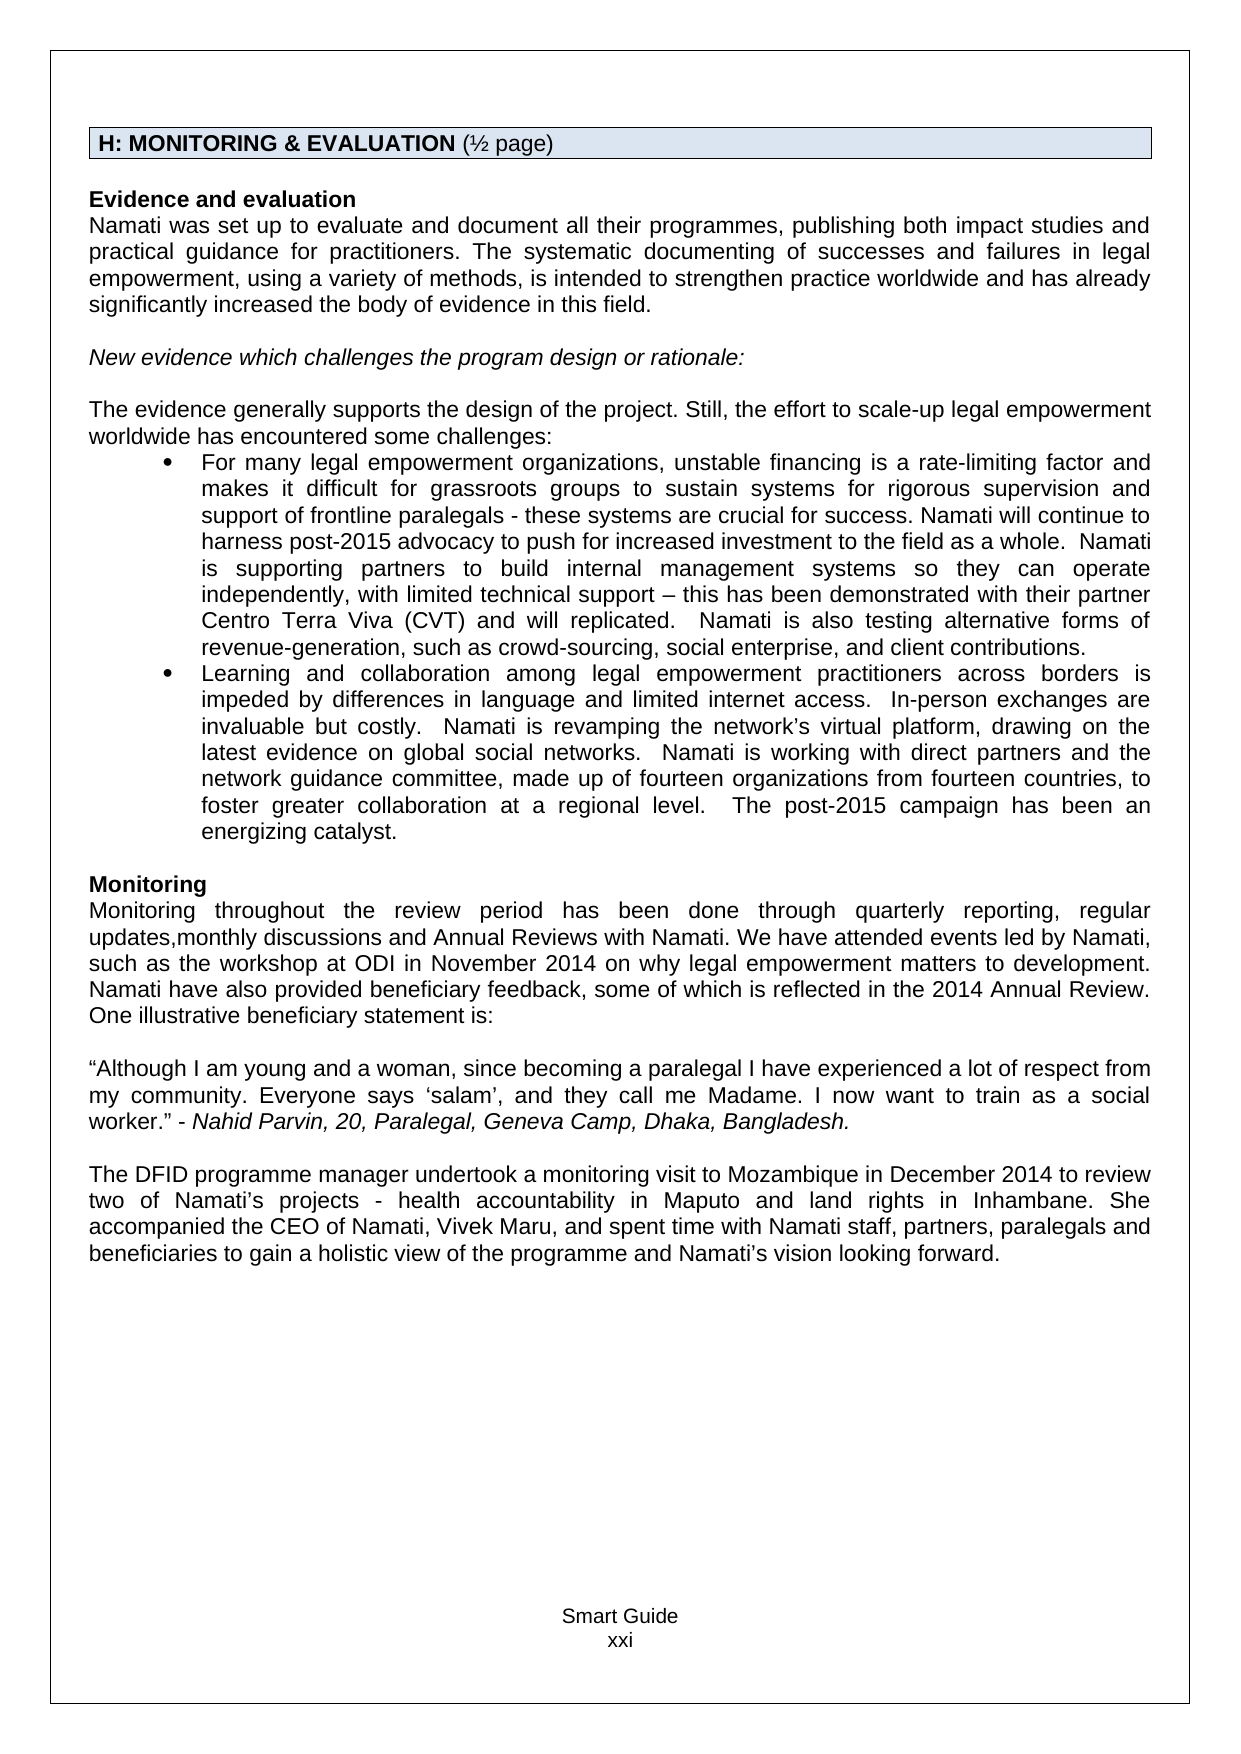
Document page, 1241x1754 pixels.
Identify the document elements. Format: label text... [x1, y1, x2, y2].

text The evidence generally supports the design of the project. Still, the effort to scale-up legal empowerment worldwide has encountered some challenges: [89, 396, 1152, 449]
text Namati was set up to evaluate and document all their programmes, publishing both impact studies and practical guidance for practitioners. The systematic documenting of successes and failures in legal empowerment, using a variety of methods, is intended to strengthen practice worldwide and has already significantly increased the body of evidence in this field. [89, 212, 1152, 317]
text “Although I am young and a woman, since becoming a paralegal I have experienced a lot of respect from my community. Everyone says ‘salam’, and they call me Madame. I now want to train as a social worker.” - Nahid Parvin, 20, Paralegal, Geneva Camp, Dhaka, Bangladesh. [89, 1055, 1152, 1134]
text New evidence which challenges the program design or rationale: [89, 344, 1152, 370]
list For many legal empowerment organizations, unstable financing is a rate-limiting factor and makes it difficult for grassroots groups to sustain systems for rigorous supervision and support of frontline paralegals - these systems are crucial for success. Namati will continue to harness post-2015 advocacy to push for increased investment to the field as a whole. Namati is supporting partners to build internal management systems so they can operate independently, with limited technical support – this has been demonstrated with their partner Centro Terra Viva (CVT) and will replicated. Namati is also testing alternative forms of revenue-generation, such as crowd-sourcing, social enterprise, and client contributions. [164, 449, 1152, 660]
text Monitoring throughout the review period has been done through quarterly reporting, regular updates,monthly discussions and Annual Reviews with Namati. We have attended events led by Namati, such as the workshop at ODI in November 2014 on why legal empowerment matters to development. Namati have also provided beneficiary feedback, some of which is reflected in the 2014 Annual Review. One illustrative beneficiary statement is: [89, 897, 1152, 1029]
list Learning and collaboration among legal empowerment practitioners across borders is impeded by differences in language and limited internet access. In-person exchanges are invaluable but costly. Namati is revamping the network’s virtual platform, drawing on the latest evidence on global social networks. Namati is working with direct partners and the network guidance committee, made up of fourteen organizations from fourteen countries, to foster greater collaboration at a regional level. The post-2015 campaign has been an energizing catalyst. [164, 660, 1152, 844]
text Monitoring [89, 871, 1152, 897]
text The DFID programme manager undertook a monitoring visit to Mozambique in December 2014 to review two of Namati’s projects - health accountability in Maputo and land rights in Inhambane. She accompanied the CEO of Namati, Vivek Maru, and spent time with Namati staff, partners, paralegals and beneficiaries to gain a holistic view of the programme and Namati’s vision looking forward. [89, 1161, 1152, 1266]
text Evidence and evaluation [89, 186, 1152, 212]
text H: MONITORING & EVALUATION (½ page) [90, 128, 1151, 158]
